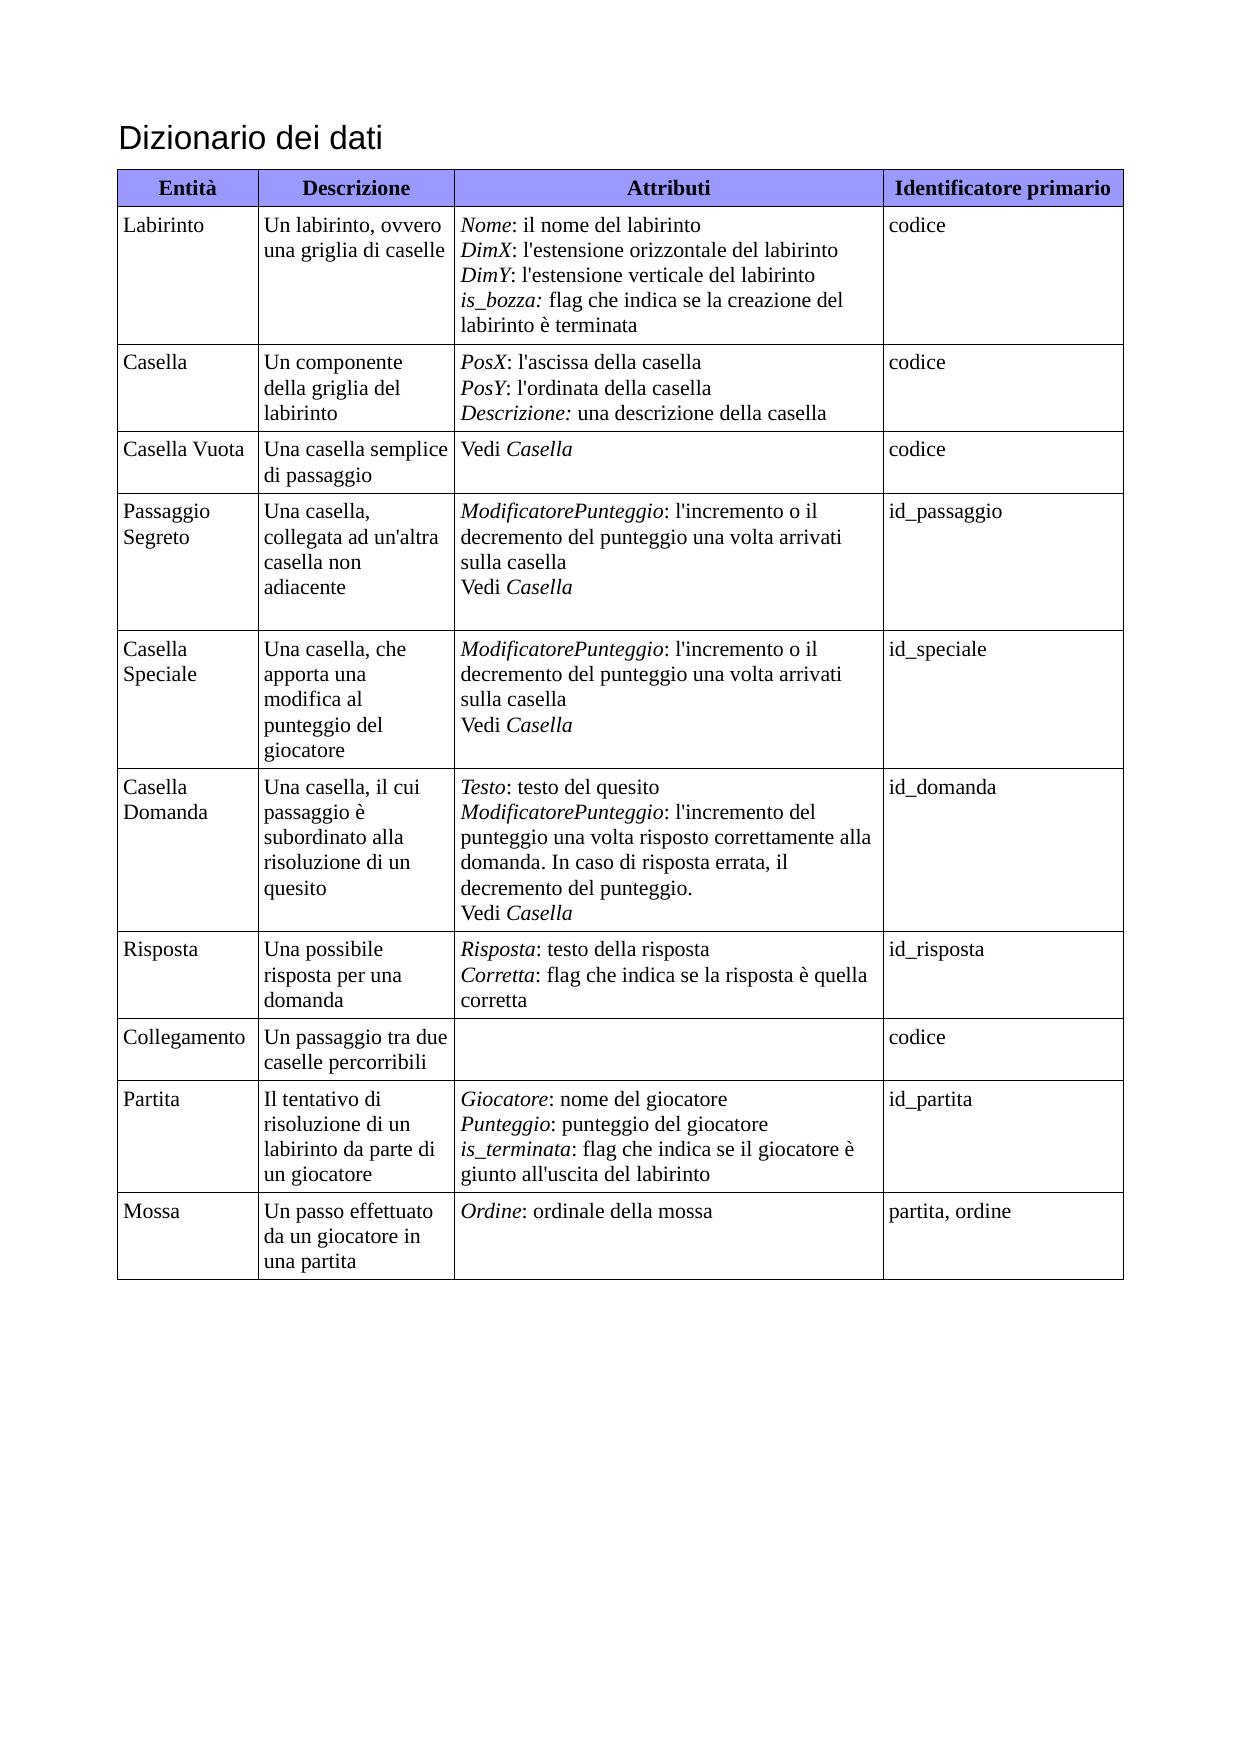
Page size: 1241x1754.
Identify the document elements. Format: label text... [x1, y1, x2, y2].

table_cell Una casella semplice di passaggio [259, 432, 454, 493]
table_cell Passaggio Segreto [118, 494, 258, 630]
table_cell ModificatorePunteggio: l'incremento o il decremento del punteggio una volta arrivati sulla casella Vedi Casella [455, 631, 883, 768]
table_cell codice [884, 1019, 1123, 1080]
table_cell Una casella, il cui passaggio è subordinato alla risoluzione di un quesito [259, 769, 454, 931]
table_cell id_speciale [884, 631, 1123, 768]
table_cell Ordine: ordinale della mossa [455, 1193, 883, 1279]
table_cell Un labirinto, ovvero una griglia di caselle [259, 207, 454, 343]
table_header Attributi [455, 170, 883, 206]
table_header Identificatore primario [884, 170, 1123, 206]
table_cell Un passo effettuato da un giocatore in una partita [259, 1193, 454, 1279]
table_cell Testo: testo del quesito ModificatorePunteggio: l'incremento del punteggio una volta risposto correttamente alla domanda. In caso di risposta errata, il decremento del punteggio. Vedi Casella [455, 769, 883, 931]
table_cell Una casella, collegata ad un'altra casella non adiacente [259, 494, 454, 630]
table_cell Mossa [118, 1193, 258, 1279]
table_cell id_passaggio [884, 494, 1123, 630]
table_header Descrizione [259, 170, 454, 206]
table_cell codice [884, 345, 1123, 431]
table_cell Risposta [118, 932, 258, 1018]
table_cell Labirinto [118, 207, 258, 343]
table_cell Risposta: testo della risposta Corretta: flag che indica se la risposta è quella corretta [455, 932, 883, 1018]
table_cell Casella Speciale [118, 631, 258, 768]
table_cell Una casella, che apporta una modifica al punteggio del giocatore [259, 631, 454, 768]
table_cell [455, 1019, 883, 1080]
table_cell Il tentativo di risoluzione di un labirinto da parte di un giocatore [259, 1081, 454, 1192]
table_cell Vedi Casella [455, 432, 883, 493]
table_cell ModificatorePunteggio: l'incremento o il decremento del punteggio una volta arrivati sulla casella Vedi Casella [455, 494, 883, 630]
table_cell id_domanda [884, 769, 1123, 931]
table_header Entità [118, 170, 258, 206]
table_cell codice [884, 207, 1123, 343]
subtitle Dizionario dei dati [118, 118, 1122, 157]
table_cell Partita [118, 1081, 258, 1192]
table_cell Casella [118, 345, 258, 431]
table_cell Nome: il nome del labirinto DimX: l'estensione orizzontale del labirinto DimY: l'estensione verticale del labirinto is_bozza: flag che indica se la creazione del labirinto è terminata [455, 207, 883, 343]
table_cell id_partita [884, 1081, 1123, 1192]
table_cell Un passaggio tra due caselle percorribili [259, 1019, 454, 1080]
table_cell codice [884, 432, 1123, 493]
table_cell PosX: l'ascissa della casella PosY: l'ordinata della casella Descrizione: una descrizione della casella [455, 345, 883, 431]
table_cell Una possibile risposta per una domanda [259, 932, 454, 1018]
table_cell Giocatore: nome del giocatore Punteggio: punteggio del giocatore is_terminata: flag che indica se il giocatore è giunto all'uscita del labirinto [455, 1081, 883, 1192]
table_cell partita, ordine [884, 1193, 1123, 1279]
table_cell Collegamento [118, 1019, 258, 1080]
table_cell id_risposta [884, 932, 1123, 1018]
table_cell Casella Domanda [118, 769, 258, 931]
table_cell Un componente della griglia del labirinto [259, 345, 454, 431]
table_cell Casella Vuota [118, 432, 258, 493]
